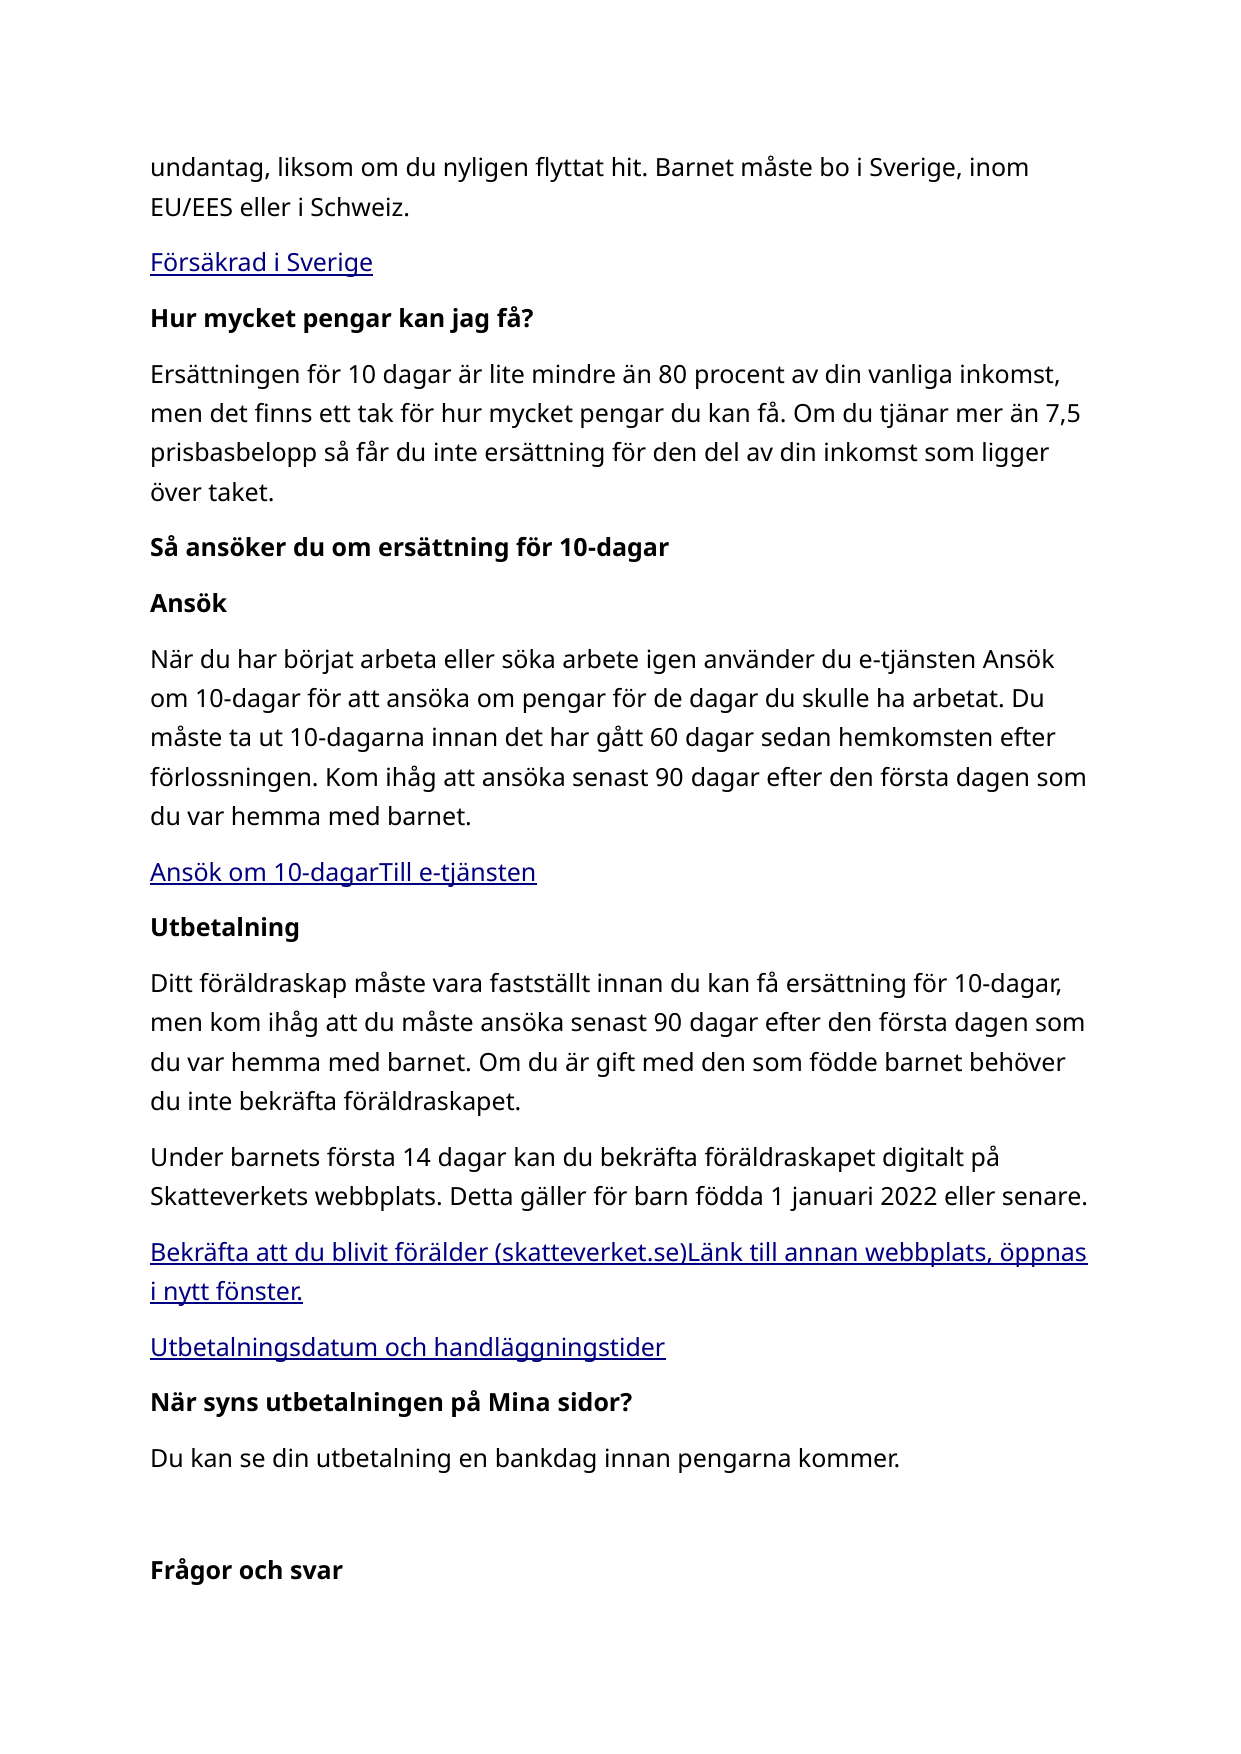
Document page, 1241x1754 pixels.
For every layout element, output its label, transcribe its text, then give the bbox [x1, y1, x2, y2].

text Ansök [150, 586, 1090, 620]
text När syns utbetalningen på Mina sidor? [150, 1385, 1090, 1419]
text När du har börjat arbeta eller söka arbete igen använder du e-tjänsten Ansök om 10-dagar för att ansöka om pengar för de dagar du skulle ha arbetat. Du måste ta ut 10‑dagarna innan det har gått 60 dagar sedan hemkomsten efter förlossningen. Kom ihåg att ansöka senast 90 dagar efter den första dagen som du var hemma med barnet. [150, 642, 1090, 832]
text Frågor och svar [150, 1552, 1090, 1587]
text Hur mycket pengar kan jag få? [150, 301, 1090, 335]
text Bekräfta att du blivit förälder (skatteverket.se)Länk till annan webbplats, öppnas i nytt fönster. [150, 1234, 1090, 1307]
text Ansök om 10-dagarTill e-tjänsten [150, 854, 1090, 888]
text Utbetalningsdatum och handläggningstider [150, 1329, 1090, 1363]
text undantag, liksom om du nyligen flyttat hit. Barnet måste bo i Sverige, inom EU/EES eller i Schweiz. [150, 150, 1090, 223]
text Under barnets första 14 dagar kan du bekräfta föräldraskapet digitalt på Skatteverkets webbplats. Detta gäller för barn födda 1 januari 2022 eller senare. [150, 1139, 1090, 1212]
text Ersättningen för 10 dagar är lite mindre än 80 procent av din vanliga inkomst, men det finns ett tak för hur mycket pengar du kan få. Om du tjänar mer än 7,5 prisbasbelopp så får du inte ersättning för den del av din inkomst som ligger över taket. [150, 357, 1090, 508]
text Du kan se din utbetalning en bankdag innan pengarna kommer. [150, 1441, 1090, 1475]
text Så ansöker du om ersättning för 10‑dagar [150, 530, 1090, 564]
text Utbetalning [150, 910, 1090, 944]
text Ditt föräldraskap måste vara fastställt innan du kan få ersättning för 10-dagar, men kom ihåg att du måste ansöka senast 90 dagar efter den första dagen som du var hemma med barnet. Om du är gift med den som födde barnet behöver du inte bekräfta föräldraskapet. [150, 966, 1090, 1117]
text Försäkrad i Sverige [150, 245, 1090, 279]
